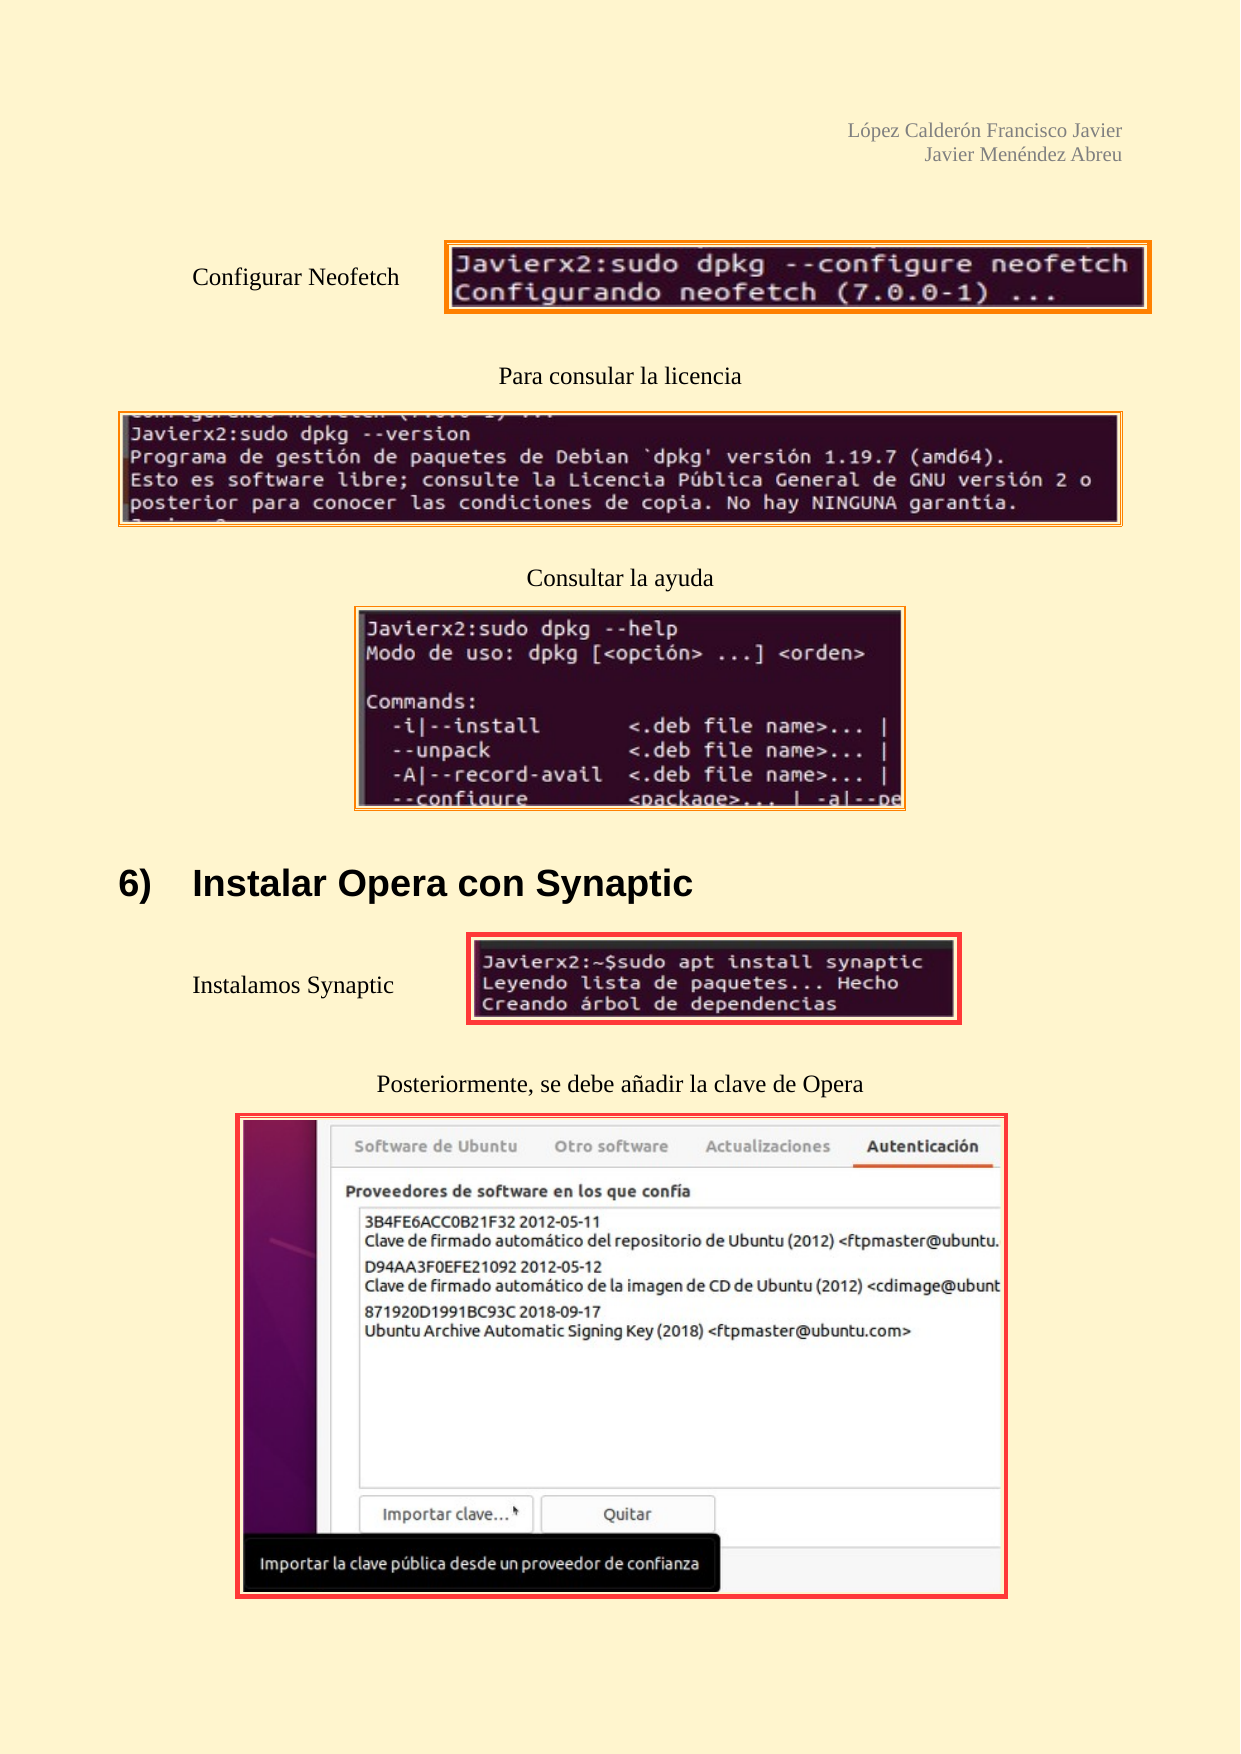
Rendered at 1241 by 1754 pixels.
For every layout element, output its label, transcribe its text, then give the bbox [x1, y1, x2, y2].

picture [243, 1120, 1001, 1592]
picture [358, 610, 902, 806]
text Posteriormente, se debe añadir la clave de Opera [118, 1069, 1122, 1098]
picture [451, 247, 1145, 307]
picture [122, 415, 1118, 522]
subtitle Instalar Opera con Synaptic [118, 861, 1122, 904]
text Instalamos Synaptic [118, 970, 466, 999]
picture [474, 940, 954, 1017]
text Para consular la licencia [118, 361, 1122, 389]
text Configurar Neofetch [118, 262, 444, 291]
text Consultar la ayuda [118, 563, 1122, 592]
text [962, 970, 1122, 999]
